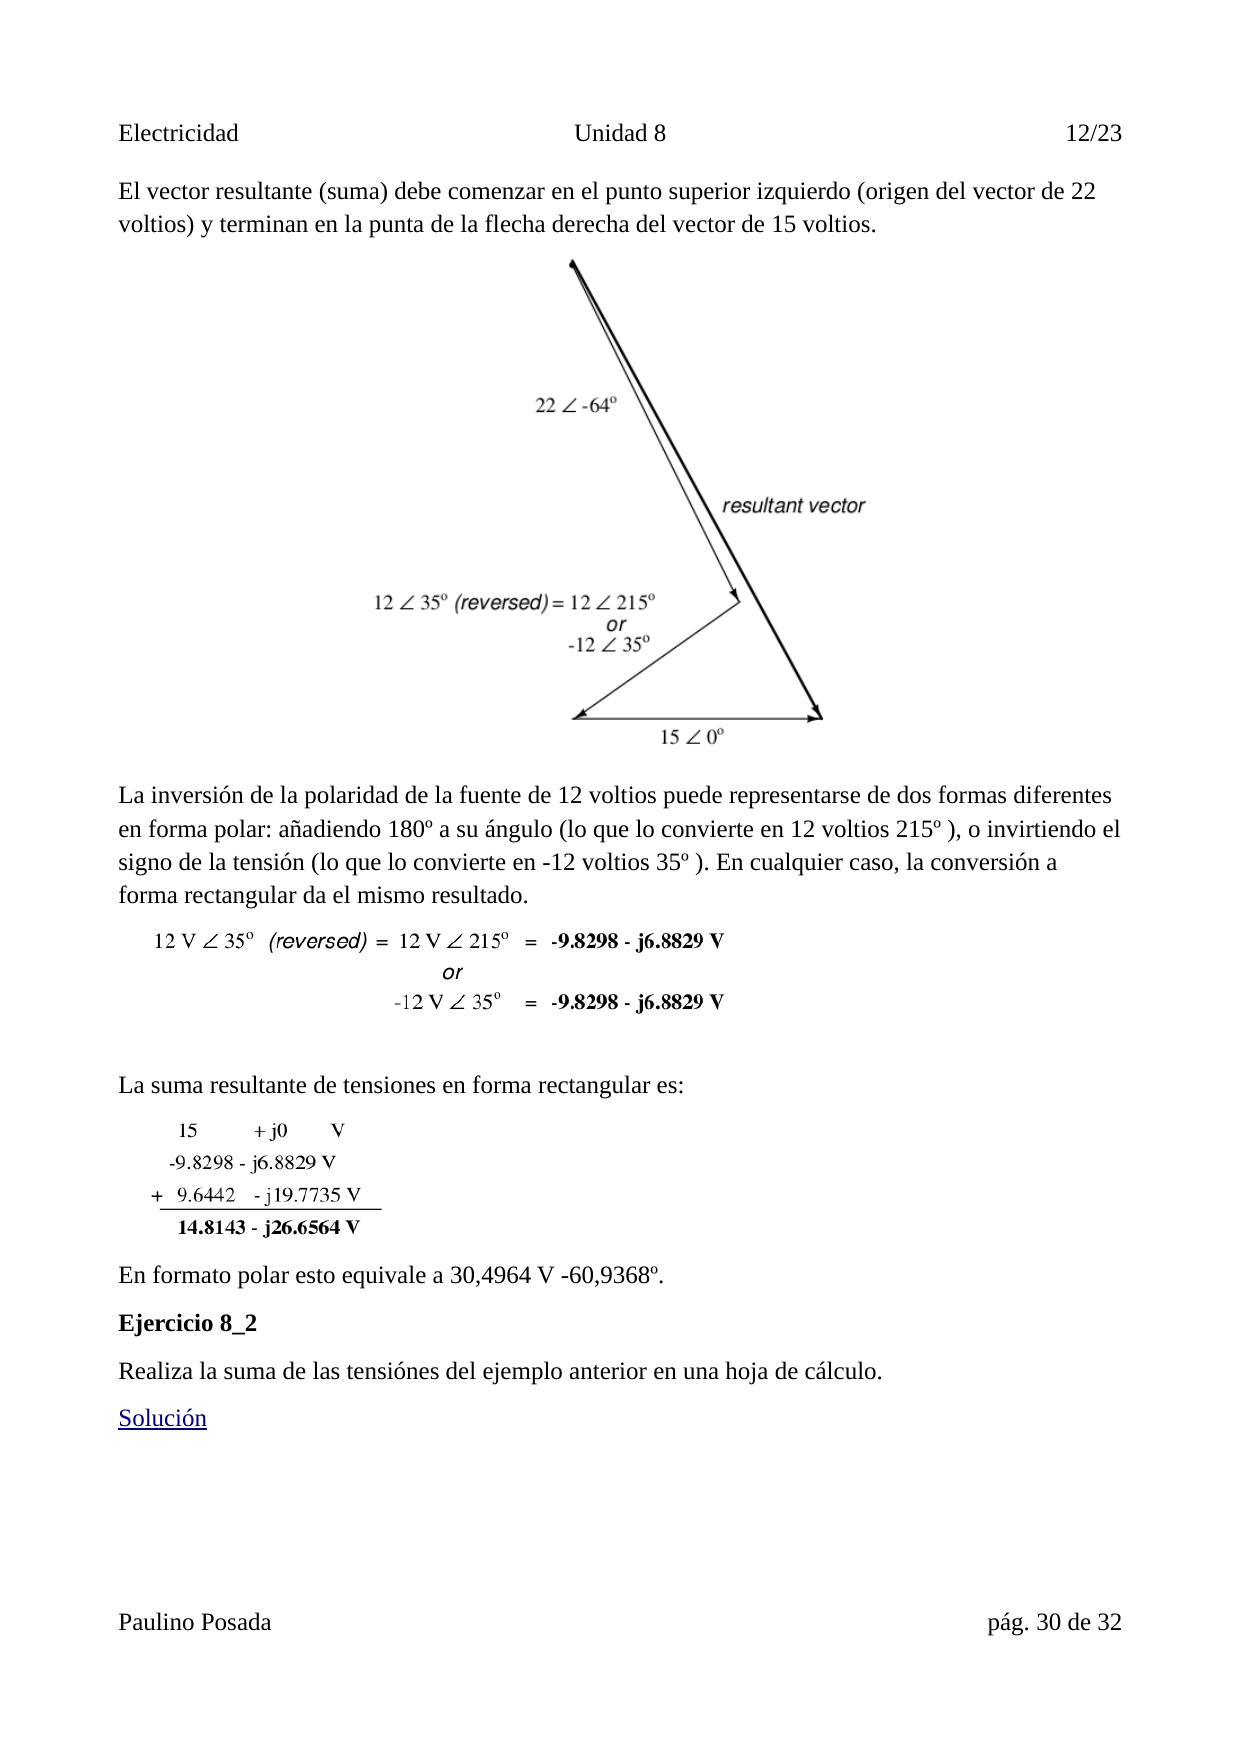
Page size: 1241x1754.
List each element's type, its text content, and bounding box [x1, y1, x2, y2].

text Ejercicio 8_2 [118, 1308, 1122, 1337]
text Realiza la suma de las tensiónes del ejemplo anterior en una hoja de cálculo. [118, 1356, 1122, 1384]
picture [149, 927, 737, 1019]
text La inversión de la polaridad de la fuente de 12 voltios puede representarse de dos formas diferentes en forma polar: añadiendo 180º a su ángulo (lo que lo convierte en 12 voltios 215º ), o invirtiendo el signo de la tensión (lo que lo convierte en -12 voltios 35º ). En cualquier caso, la conversión a forma rectangular da el mismo resultado. [118, 781, 1122, 908]
picture [355, 257, 885, 753]
text Solución [118, 1403, 1122, 1432]
text La suma resultante de tensiones en forma rectangular es: [118, 1070, 1122, 1099]
picture [136, 1117, 390, 1244]
text El vector resultante (suma) debe comenzar en el punto superior izquierdo (origen del vector de 22 voltios) y terminan en la punta de la flecha derecha del vector de 15 voltios. [118, 176, 1122, 238]
text En formato polar esto equivale a 30,4964 V -60,9368º. [118, 1261, 1122, 1289]
